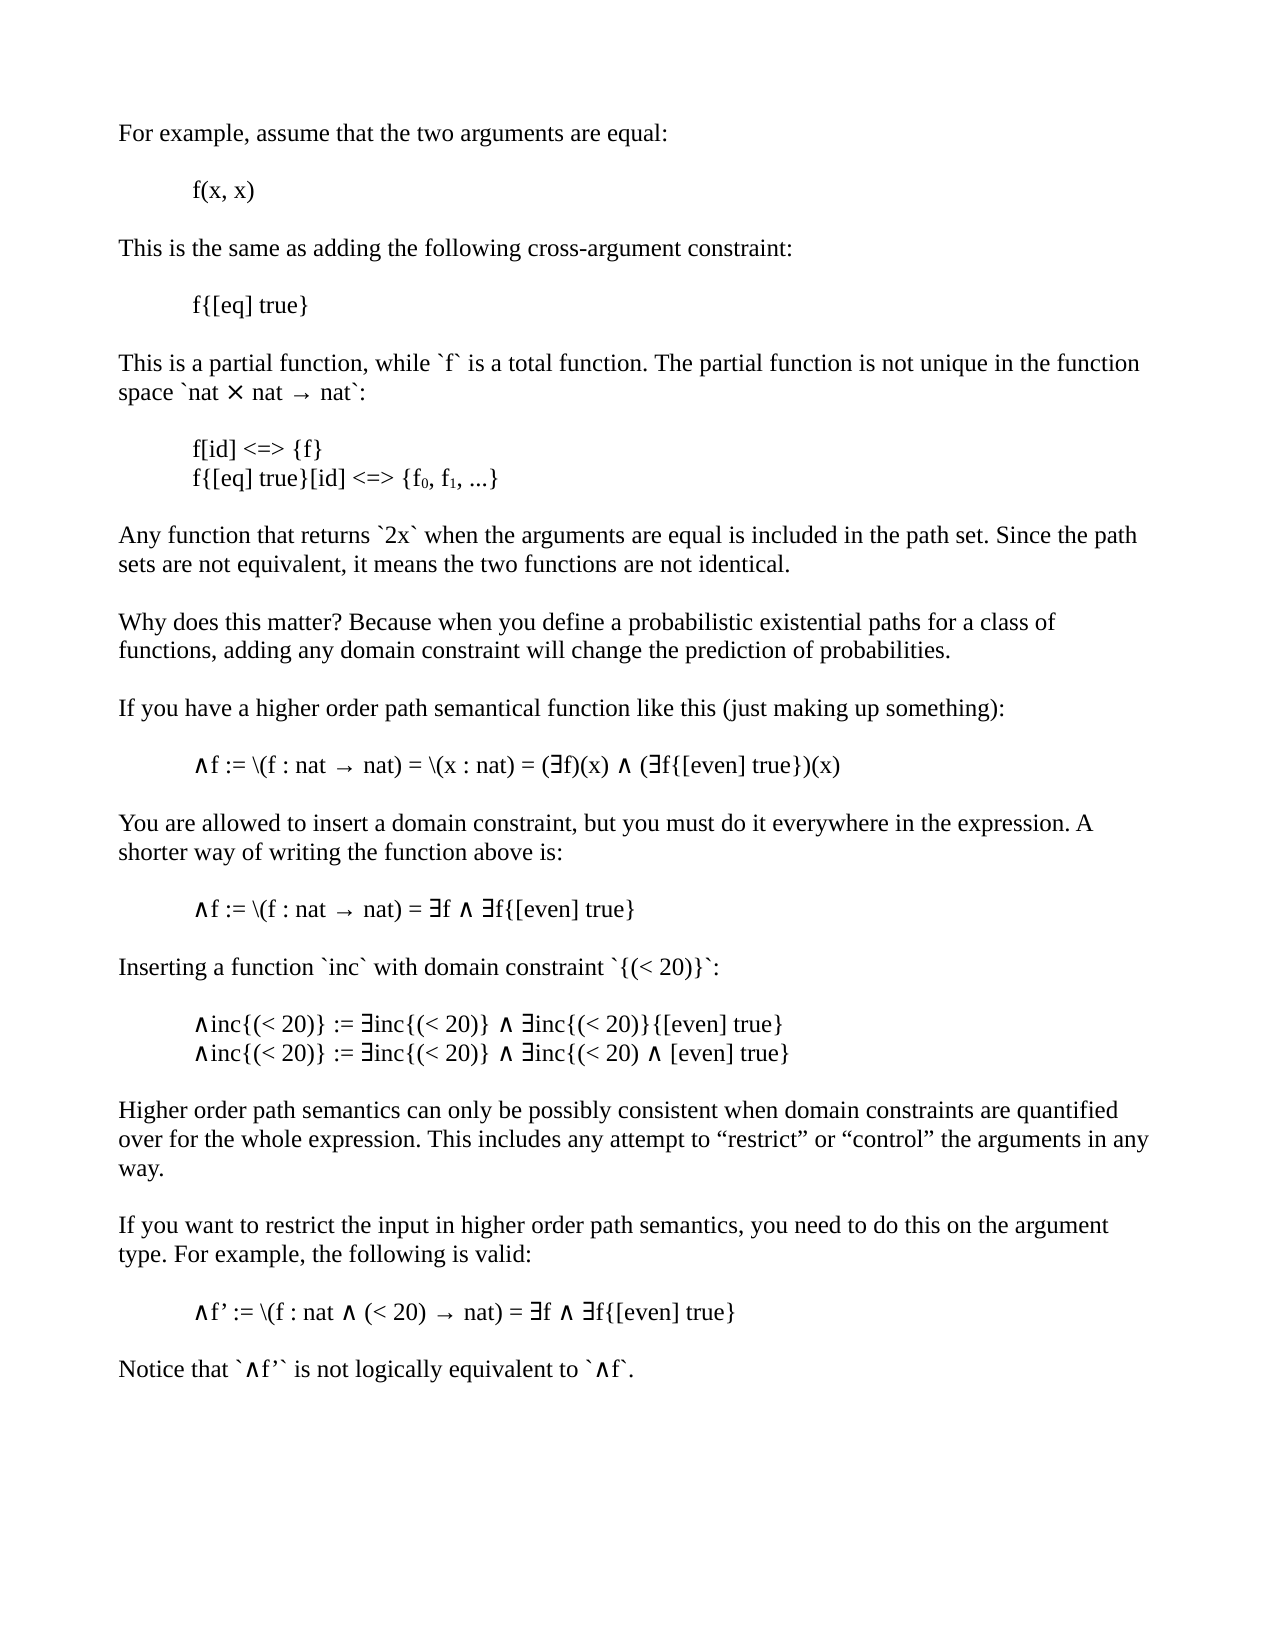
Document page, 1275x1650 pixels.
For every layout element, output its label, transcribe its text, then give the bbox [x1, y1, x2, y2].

text This is a partial function, while `f` is a total function. The partial function is not unique in the function space `nat ⨯ nat → nat`: [118, 348, 1157, 406]
text Why does this matter? Because when you define a probabilistic existential paths for a class of functions, adding any domain constraint will change the prediction of probabilities. [118, 607, 1157, 664]
text ∧inc{(< 20)} := ∃inc{(< 20)} ∧ ∃inc{(< 20)}{[even] true} [118, 1009, 1157, 1038]
text Notice that `∧f’` is not logically equivalent to `∧f`. [118, 1354, 1157, 1383]
text Any function that returns `2x` when the arguments are equal is included in the path set. Since the path sets are not equivalent, it means the two functions are not identical. [118, 521, 1157, 578]
text ∧inc{(< 20)} := ∃inc{(< 20)} ∧ ∃inc{(< 20) ∧ [even] true} [118, 1038, 1157, 1067]
text If you have a higher order path semantical function like this (just making up something): [118, 693, 1157, 722]
text ∧f := \(f : nat → nat) = \(x : nat) = (∃f)(x) ∧ (∃f{[even] true})(x) [118, 751, 1157, 779]
text If you want to restrict the input in higher order path semantics, you need to do this on the argument type. For example, the following is valid: [118, 1211, 1157, 1268]
text f[id] <=> {f} [118, 434, 1157, 463]
text f(x, x) [118, 176, 1157, 204]
text For example, assume that the two arguments are equal: [118, 118, 1157, 147]
text f{[eq] true} [118, 291, 1157, 319]
text ∧f := \(f : nat → nat) = ∃f ∧ ∃f{[even] true} [118, 894, 1157, 923]
text Inserting a function `inc` with domain constraint `{(< 20)}`: [118, 952, 1157, 981]
text ∧f’ := \(f : nat ∧ (< 20) → nat) = ∃f ∧ ∃f{[even] true} [118, 1297, 1157, 1326]
text This is the same as adding the following cross-argument constraint: [118, 233, 1157, 262]
text f{[eq] true}[id] <=> {f0, f1, ...} [118, 463, 1157, 492]
text You are allowed to insert a domain constraint, but you must do it everywhere in the expression. A shorter way of writing the function above is: [118, 808, 1157, 866]
text Higher order path semantics can only be possibly consistent when domain constraints are quantified over for the whole expression. This includes any attempt to “restrict” or “control” the arguments in any way. [118, 1096, 1157, 1182]
